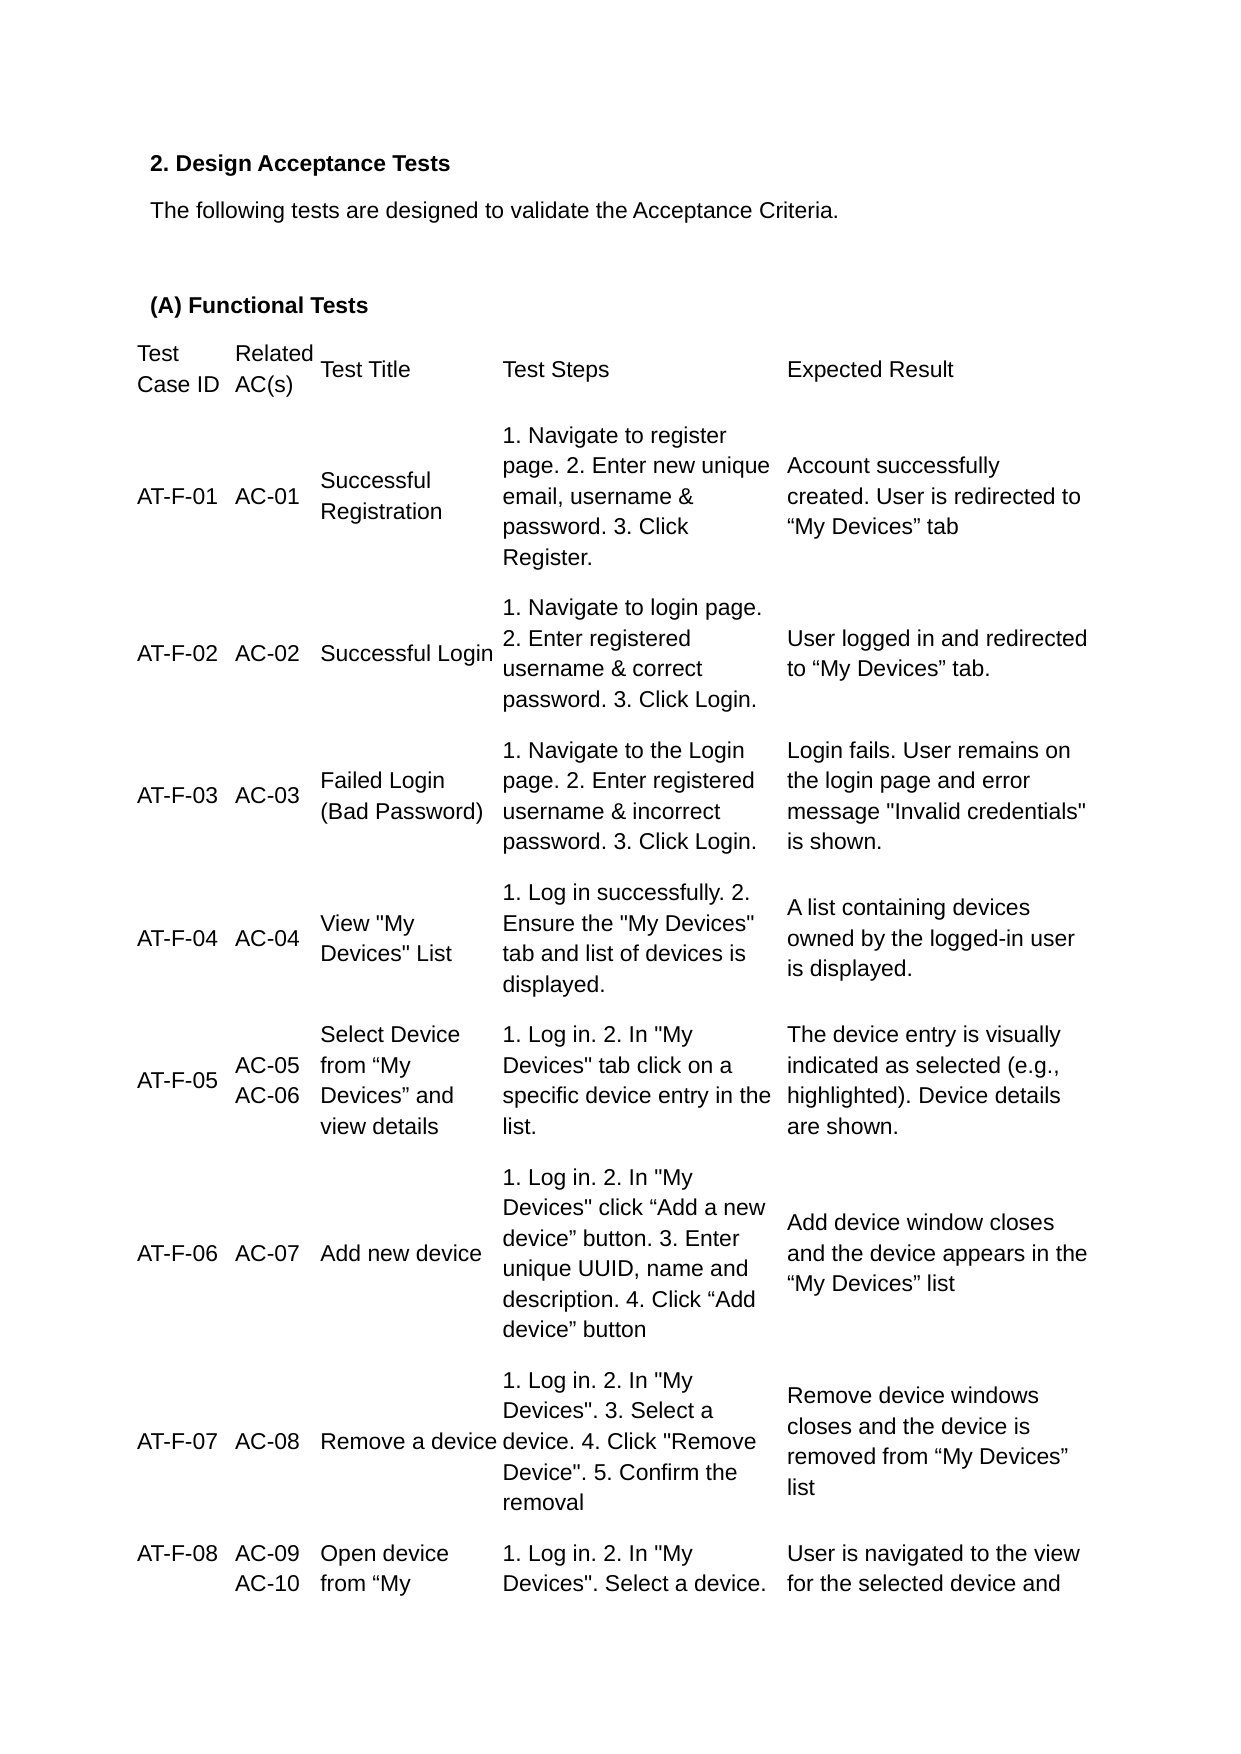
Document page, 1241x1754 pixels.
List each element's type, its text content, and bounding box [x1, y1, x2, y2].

table_cell AC-08 [233, 1365, 319, 1538]
table_cell AT-F-06 [135, 1162, 233, 1365]
table_cell Remove a device [319, 1365, 501, 1538]
table_header Test Title [319, 339, 501, 420]
table_cell Select Device from “My Devices” and view details [319, 1020, 501, 1162]
table_cell Account successfully created. User is redirected to “My Devices” tab [785, 420, 1090, 593]
table_cell AC-04 [233, 878, 319, 1020]
table_cell 1. Log in. 2. In "My Devices". Select a device. [501, 1538, 785, 1598]
table_cell AT-F-01 [135, 420, 233, 593]
table_cell AC-03 [233, 735, 319, 877]
table_cell AT-F-07 [135, 1365, 233, 1538]
table_cell Open device from “My [319, 1538, 501, 1598]
table_cell AT-F-03 [135, 735, 233, 877]
table_header Expected Result [785, 339, 1090, 420]
table_cell A list containing devices owned by the logged-in user is displayed. [785, 878, 1090, 1020]
text (A) Functional Tests [150, 292, 1090, 318]
table_cell AC-01 [233, 420, 319, 593]
table_cell Remove device windows closes and the device is removed from “My Devices” list [785, 1365, 1090, 1538]
table_cell AT-F-05 [135, 1020, 233, 1162]
table_cell 1. Navigate to the Login page. 2. Enter registered username & incorrect password. 3. Click Login. [501, 735, 785, 877]
table_cell AT-F-08 [135, 1538, 233, 1598]
table_header Test Steps [501, 339, 785, 420]
table_cell 1. Log in. 2. In "My Devices" click “Add a new device” button. 3. Enter unique UUID, name and description. 4. Click “Add device” button [501, 1162, 785, 1365]
table_cell AT-F-04 [135, 878, 233, 1020]
text The following tests are designed to validate the Acceptance Criteria. [150, 197, 1090, 223]
table_cell 1. Log in. 2. In "My Devices" tab click on a specific device entry in the list. [501, 1020, 785, 1162]
table_cell 1. Navigate to login page. 2. Enter registered username & correct password. 3. Click Login. [501, 593, 785, 735]
table_cell Add new device [319, 1162, 501, 1365]
table_cell AC-07 [233, 1162, 319, 1365]
table_cell User logged in and redirected to “My Devices” tab. [785, 593, 1090, 735]
table_cell Login fails. User remains on the login page and error message "Invalid credentials" is shown. [785, 735, 1090, 877]
table_header Related AC(s) [233, 339, 319, 420]
table_cell 1. Navigate to register page. 2. Enter new unique email, username & password. 3. Click Register. [501, 420, 785, 593]
table_cell The device entry is visually indicated as selected (e.g., highlighted). Device details are shown. [785, 1020, 1090, 1162]
table_cell AT-F-02 [135, 593, 233, 735]
table_cell Failed Login (Bad Password) [319, 735, 501, 877]
table_cell Successful Login [319, 593, 501, 735]
table_cell Successful Registration [319, 420, 501, 593]
table_cell 1. Log in successfully. 2. Ensure the "My Devices" tab and list of devices is displayed. [501, 878, 785, 1020]
table_cell View "My Devices" List [319, 878, 501, 1020]
table_cell Add device window closes and the device appears in the “My Devices” list [785, 1162, 1090, 1365]
table_cell AC-05 AC-06 [233, 1020, 319, 1162]
table_cell AC-02 [233, 593, 319, 735]
table_cell 1. Log in. 2. In "My Devices". 3. Select a device. 4. Click "Remove Device". 5. Confirm the removal [501, 1365, 785, 1538]
table_cell User is navigated to the view for the selected device and [785, 1538, 1090, 1598]
table_header Test Case ID [135, 339, 233, 420]
table_cell AC-09 AC-10 [233, 1538, 319, 1598]
text 2. Design Acceptance Tests [150, 150, 1090, 176]
